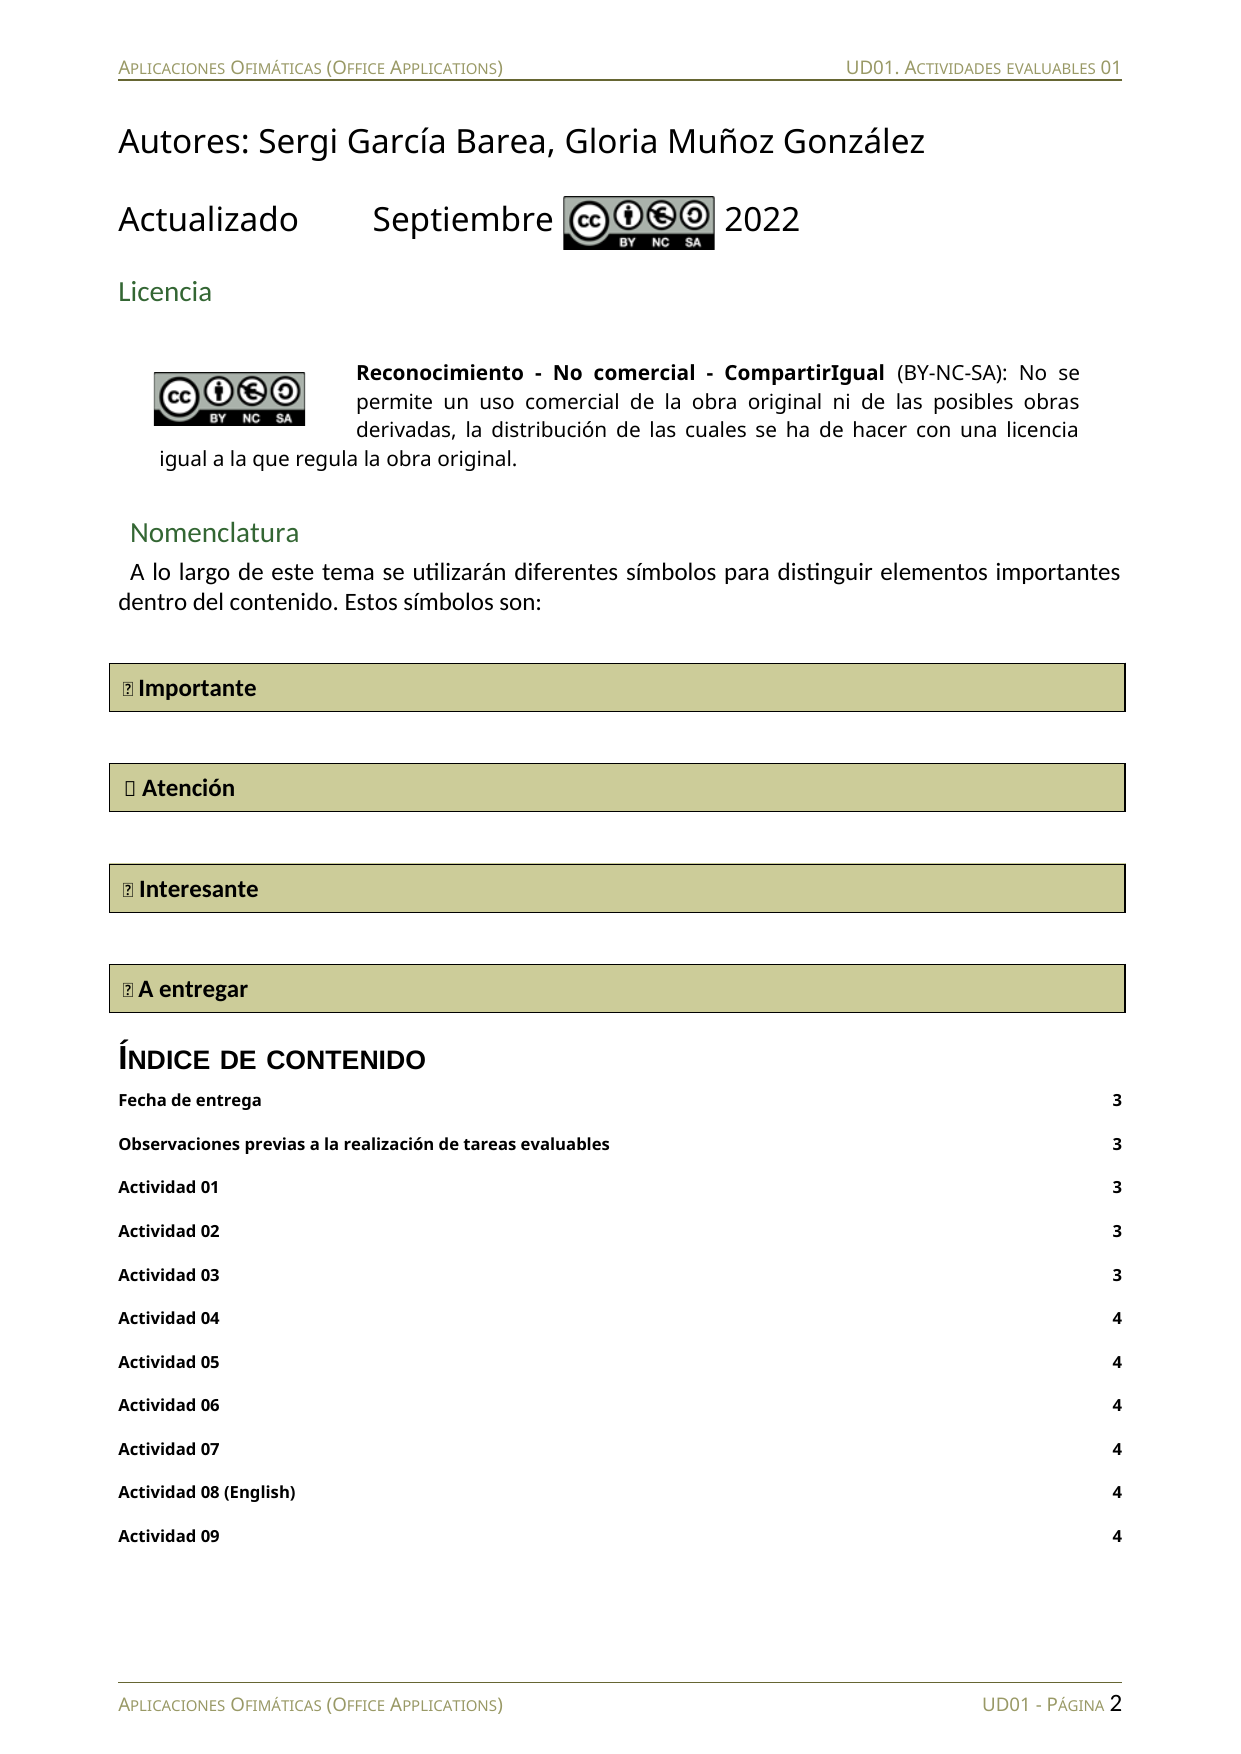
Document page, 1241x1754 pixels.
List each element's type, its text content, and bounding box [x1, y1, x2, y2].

text Autores: Sergi García Barea, Gloria Muñoz González [118, 118, 1122, 163]
picture [153, 372, 306, 426]
text 📖 Importante [110, 664, 1124, 711]
text Reconocimiento - No comercial - CompartirIgual (BY-NC-SA): No se permite un uso comercial de la obra original ni de las posibles obras derivadas, la distribución de las cuales se ha de hacer con una licencia igual a la que regula la obra original. [159, 358, 1080, 472]
text ❕ Atención [110, 764, 1124, 811]
text 💬 Interesante [110, 865, 1124, 912]
text Actividad 04 4 [118, 1307, 1122, 1329]
text Actividad 01 3 [118, 1176, 1122, 1199]
text Actividad 03 3 [118, 1263, 1122, 1286]
text 📕 A entregar [110, 965, 1124, 1012]
text Observaciones previas a la realización de tareas evaluables 3 [118, 1133, 1122, 1155]
text Fecha de entrega 3 [118, 1089, 1122, 1112]
text Actividad 07 4 [118, 1437, 1122, 1460]
text A lo largo de este tema se utilizarán diferentes símbolos para distinguir elementos importantes dentro del contenido. Estos símbolos son: [118, 556, 1122, 617]
text Licencia [118, 273, 1122, 309]
text Actividad 02 3 [118, 1220, 1122, 1242]
text Índice de contenido [118, 1038, 1122, 1077]
text Actualizado Septiembre [118, 196, 563, 241]
text Actividad 09 4 [118, 1524, 1122, 1547]
text Actividad 06 4 [118, 1394, 1122, 1417]
text Actividad 08 (English) 4 [118, 1481, 1122, 1504]
picture [563, 196, 715, 250]
text 2022 [715, 196, 1122, 241]
text Actividad 05 4 [118, 1350, 1122, 1373]
text Nomenclatura [118, 514, 1122, 549]
